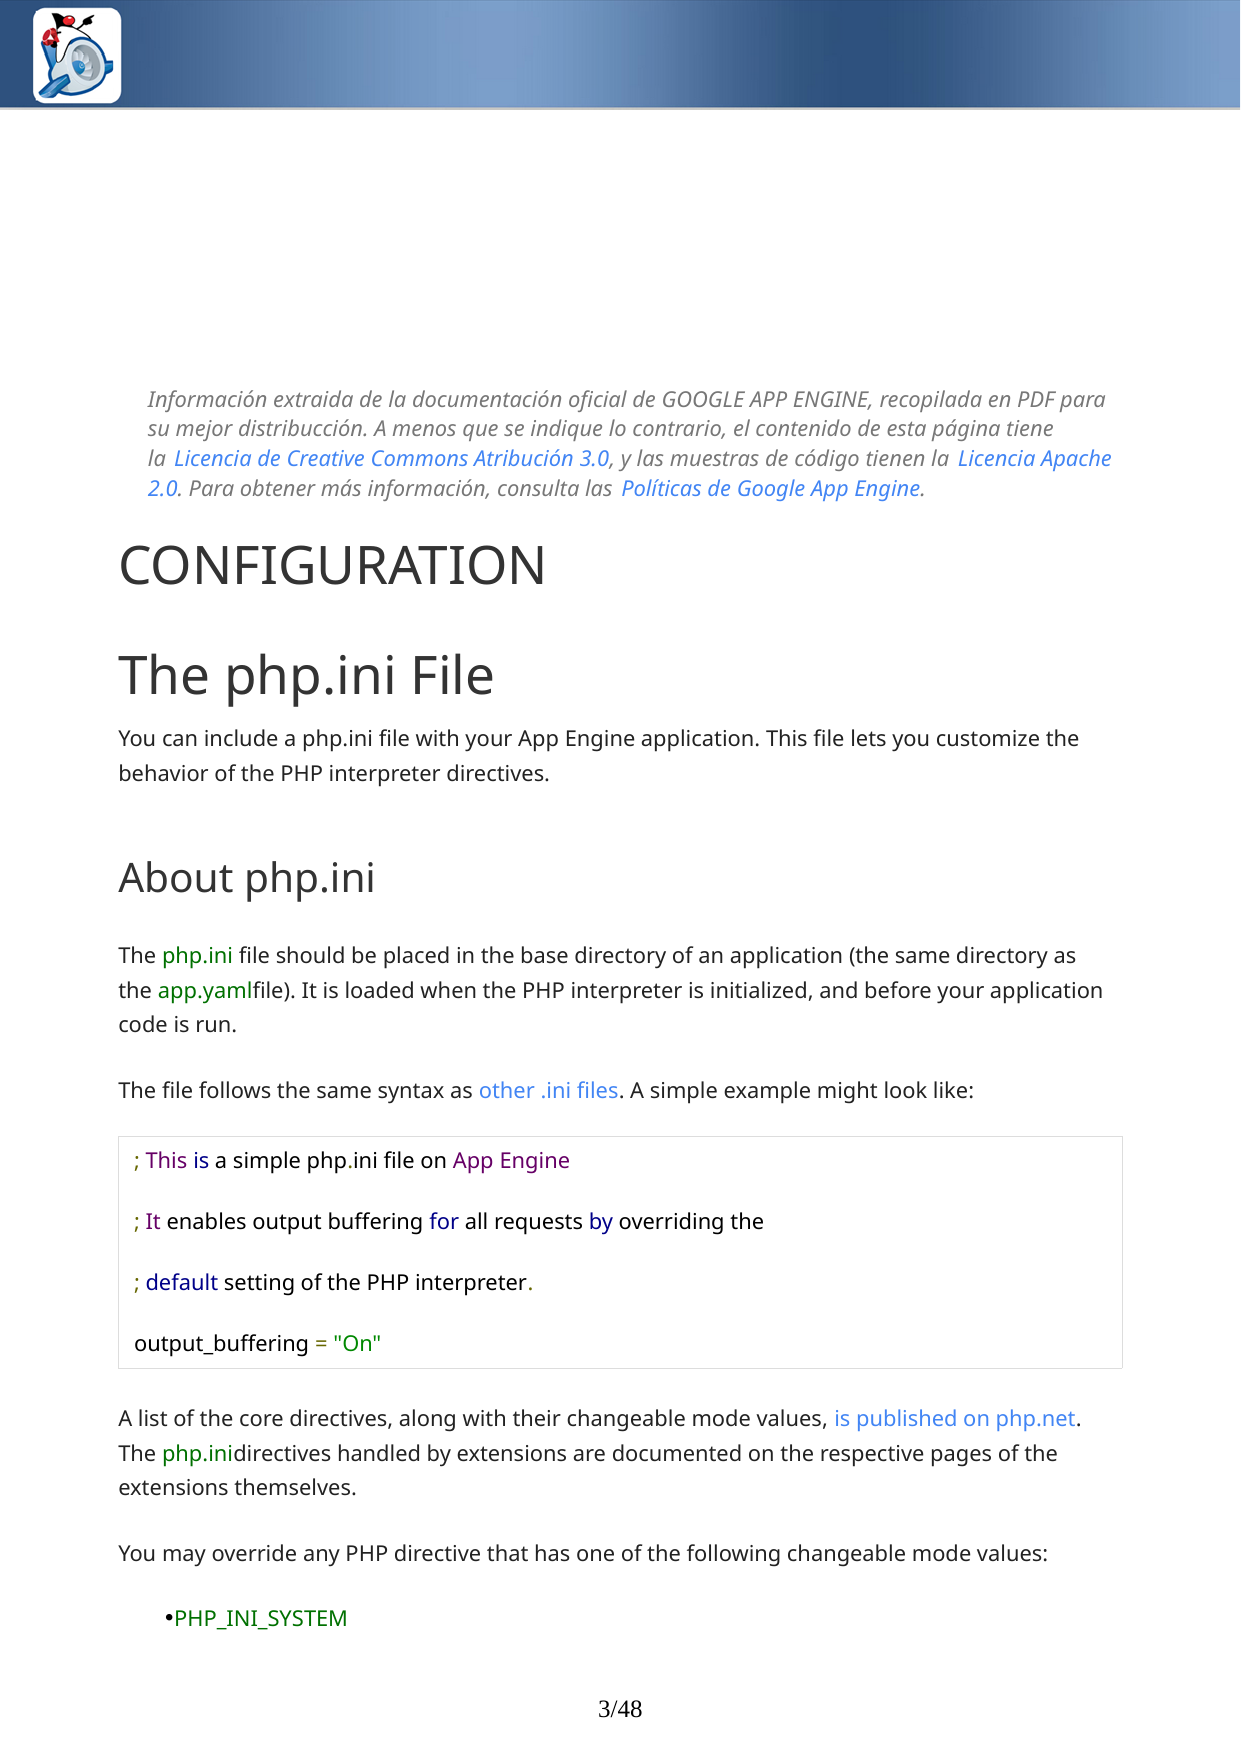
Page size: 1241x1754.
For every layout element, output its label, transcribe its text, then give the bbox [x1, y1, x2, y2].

list PHP_INI_SYSTEM [118, 1599, 1106, 1633]
text A list of the core directives, along with their changeable mode values, is published on php.net. The php.inidirectives handled by extensions are documented on the respective pages of the extensions themselves. [118, 1399, 1122, 1502]
text output_buffering = "On" [119, 1319, 1122, 1368]
subtitle About php.ini [118, 849, 1122, 904]
text ; This is a simple php.ini file on App Engine [119, 1137, 1122, 1175]
text ; default setting of the PHP interpreter. [119, 1258, 1122, 1297]
text Información extraida de la documentación oficial de GOOGLE APP ENGINE, recopilada en PDF para su mejor distribucción. A menos que se indique lo contrario, el contenido de esta página tiene la Licencia de Creative Commons Atribución 3.0, y las muestras de código tienen la Licencia Apache 2.0. Para obtener más información, consulta las Políticas de Google App Engine. [148, 383, 1122, 503]
text You can include a php.ini file with your App Engine application. This file lets you customize the behavior of the PHP interpreter directives. [118, 722, 1122, 788]
text The file follows the same syntax as other .ini files. A simple example might look like: [118, 1070, 1122, 1104]
text ; It enables output buffering for all requests by overriding the [119, 1197, 1122, 1236]
text The php.ini file should be placed in the base directory of an application (the same directory as the app.yamlfile). It is loaded when the PHP interpreter is initialized, and before your application code is run. [118, 936, 1122, 1039]
subtitle CONFIGURATION [118, 528, 1122, 600]
text You may override any PHP directive that has one of the following changeable mode values: [118, 1533, 1122, 1568]
subtitle The php.ini File [118, 638, 1122, 710]
picture [0, 0, 1241, 110]
